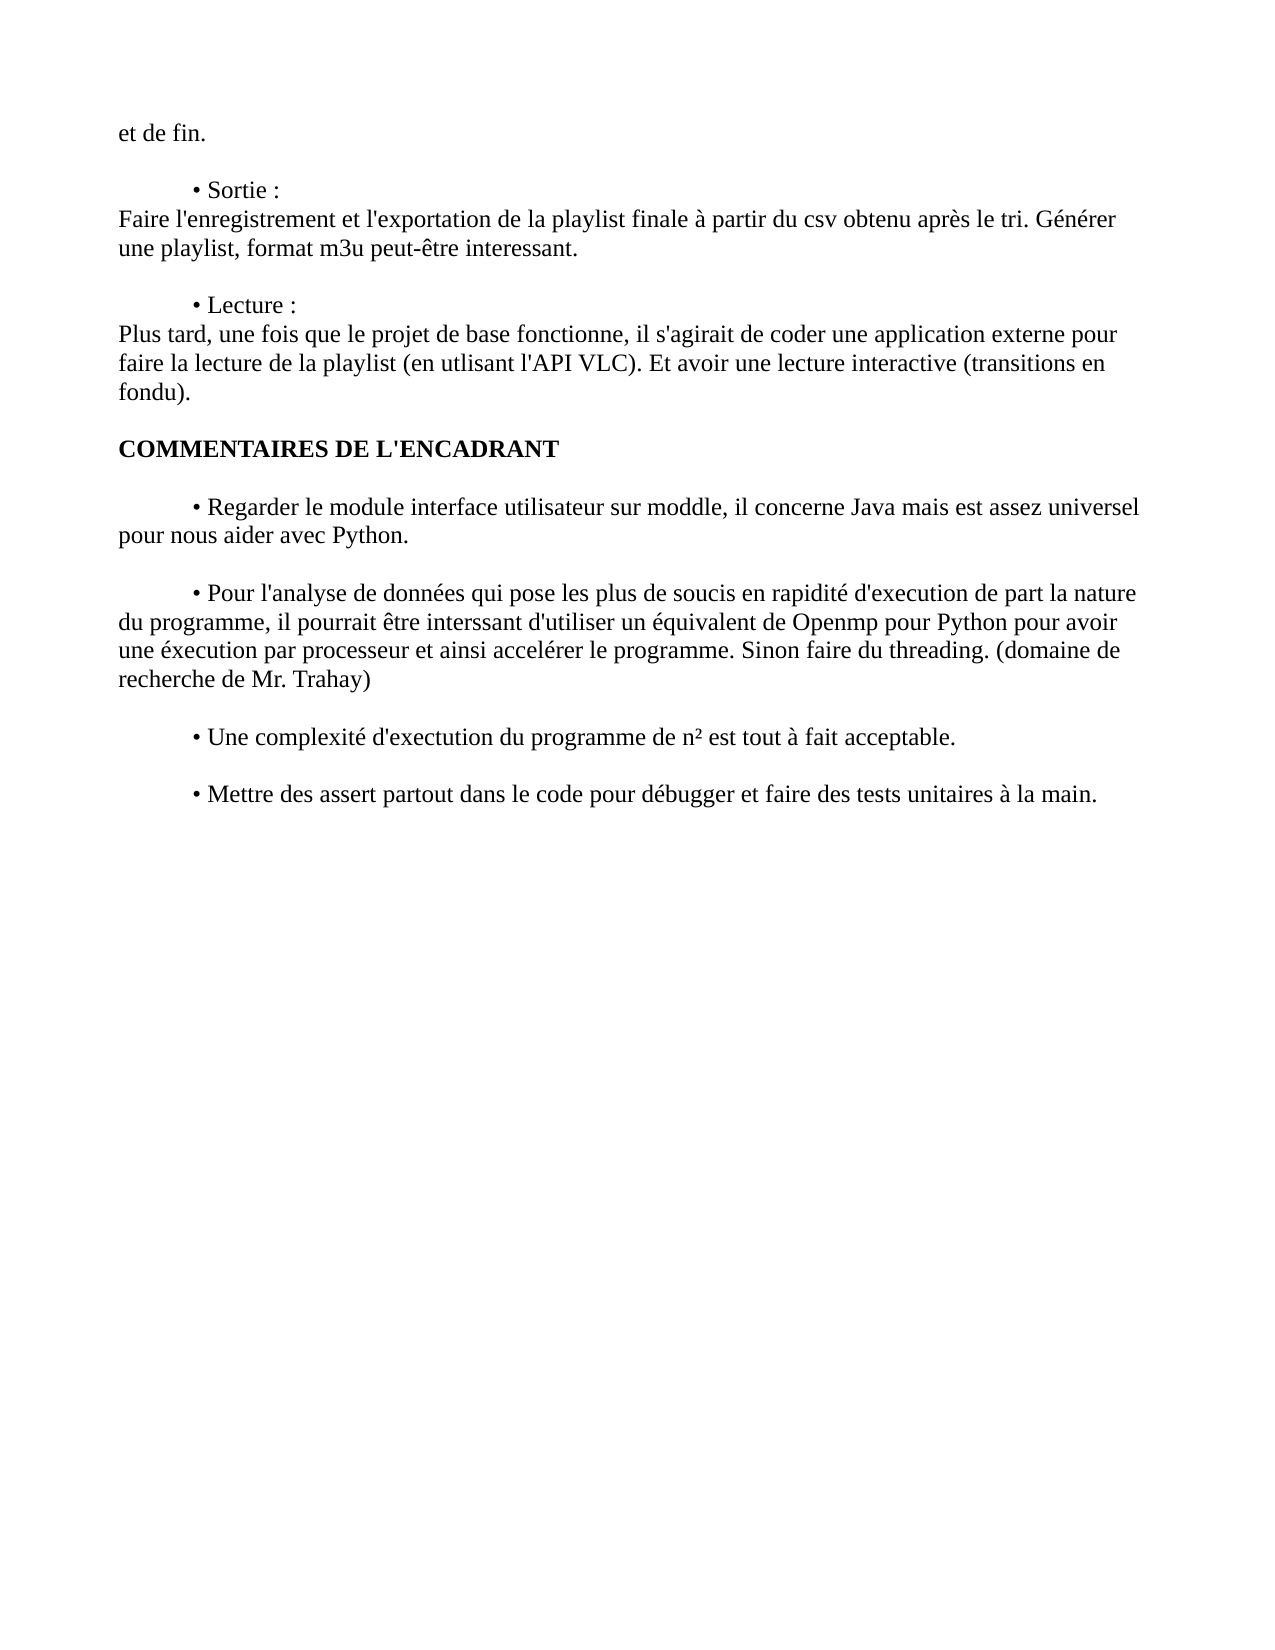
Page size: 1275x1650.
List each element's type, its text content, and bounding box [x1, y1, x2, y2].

text • Lecture : [118, 291, 1157, 319]
text Faire l'enregistrement et l'exportation de la playlist finale à partir du csv obtenu après le tri. Générer une playlist, format m3u peut-être interessant. [118, 204, 1157, 262]
text • Pour l'analyse de données qui pose les plus de soucis en rapidité d'execution de part la nature du programme, il pourrait être interssant d'utiliser un équivalent de Openmp pour Python pour avoir une éxecution par processeur et ainsi accelérer le programme. Sinon faire du threading. (domaine de recherche de Mr. Trahay) [118, 578, 1157, 693]
text • Une complexité d'exectution du programme de n² est tout à fait acceptable. [118, 722, 1157, 751]
text • Sortie : [118, 176, 1157, 204]
text COMMENTAIRES DE L'ENCADRANT [118, 434, 1157, 463]
text • Regarder le module interface utilisateur sur moddle, il concerne Java mais est assez universel pour nous aider avec Python. [118, 492, 1157, 549]
text et de fin. [118, 118, 1157, 147]
text Plus tard, une fois que le projet de base fonctionne, il s'agirait de coder une application externe pour faire la lecture de la playlist (en utlisant l'API VLC). Et avoir une lecture interactive (transitions en fondu). [118, 319, 1157, 406]
text • Mettre des assert partout dans le code pour débugger et faire des tests unitaires à la main. [118, 779, 1157, 808]
